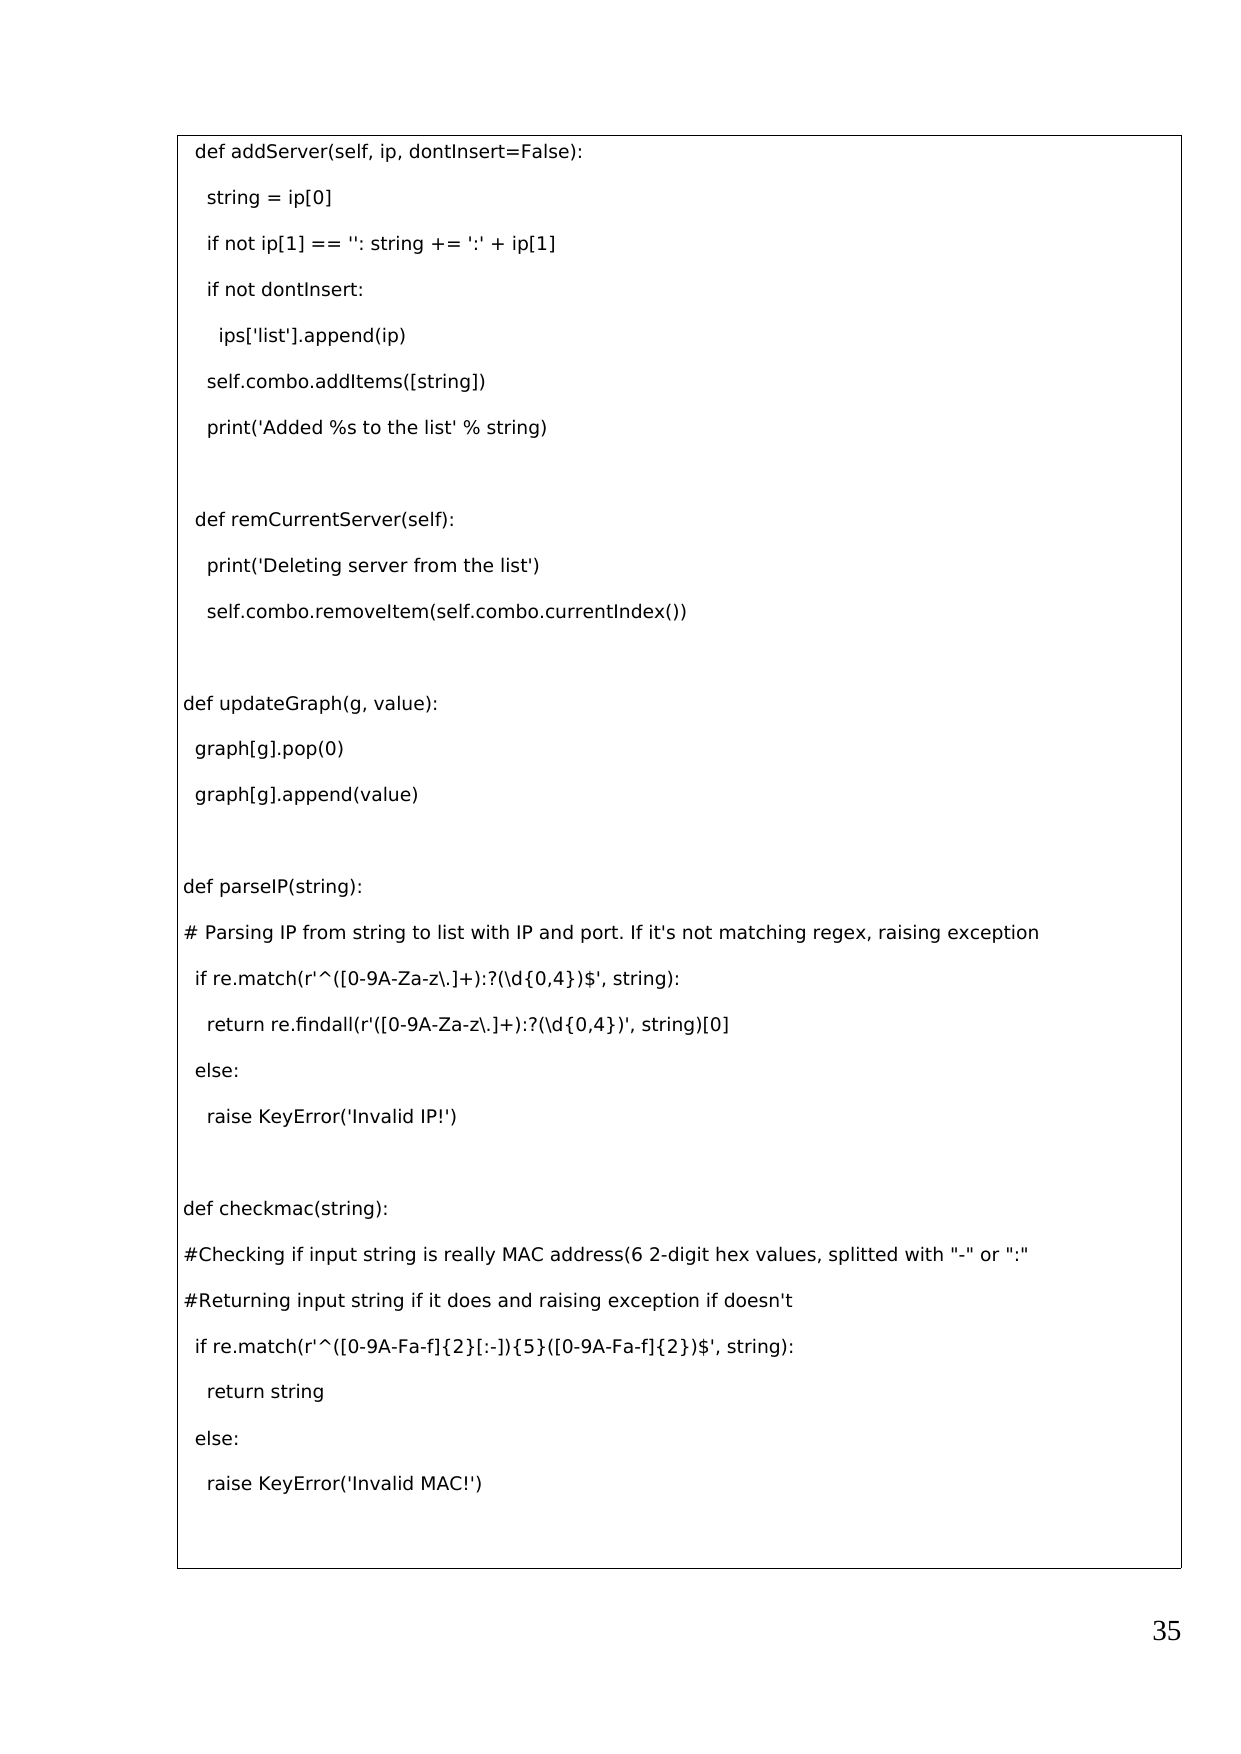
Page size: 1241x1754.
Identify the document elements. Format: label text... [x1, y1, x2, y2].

table_header def addServer(self, ip, dontInsert=False): string = ip[0] if not ip[1] == '': string += ':' + ip[1] if not dontInsert: ips['list'].append(ip) self.combo.addItems([string]) print('Added %s to the list' % string) def remCurrentServer(self): print('Deleting server from the list') self.combo.removeItem(self.combo.currentIndex()) def updateGraph(g, value): graph[g].pop(0) graph[g].append(value) def parseIP(string): # Parsing IP from string to list with IP and port. If it's not matching regex, raising exception if re.match(r'^([0-9A-Za-z\.]+):?(\d{0,4})$', string): return re.findall(r'([0-9A-Za-z\.]+):?(\d{0,4})', string)[0] else: raise KeyError('Invalid IP!') def checkmac(string): #Checking if input string is really MAC address(6 2-digit hex values, splitted with "-" or ":" #Returning input string if it does and raising exception if doesn't if re.match(r'^([0-9A-Fa-f]{2}[:-]){5}([0-9A-Fa-f]{2})$', string): return string else: raise KeyError('Invalid MAC!') [178, 136, 1181, 1568]
